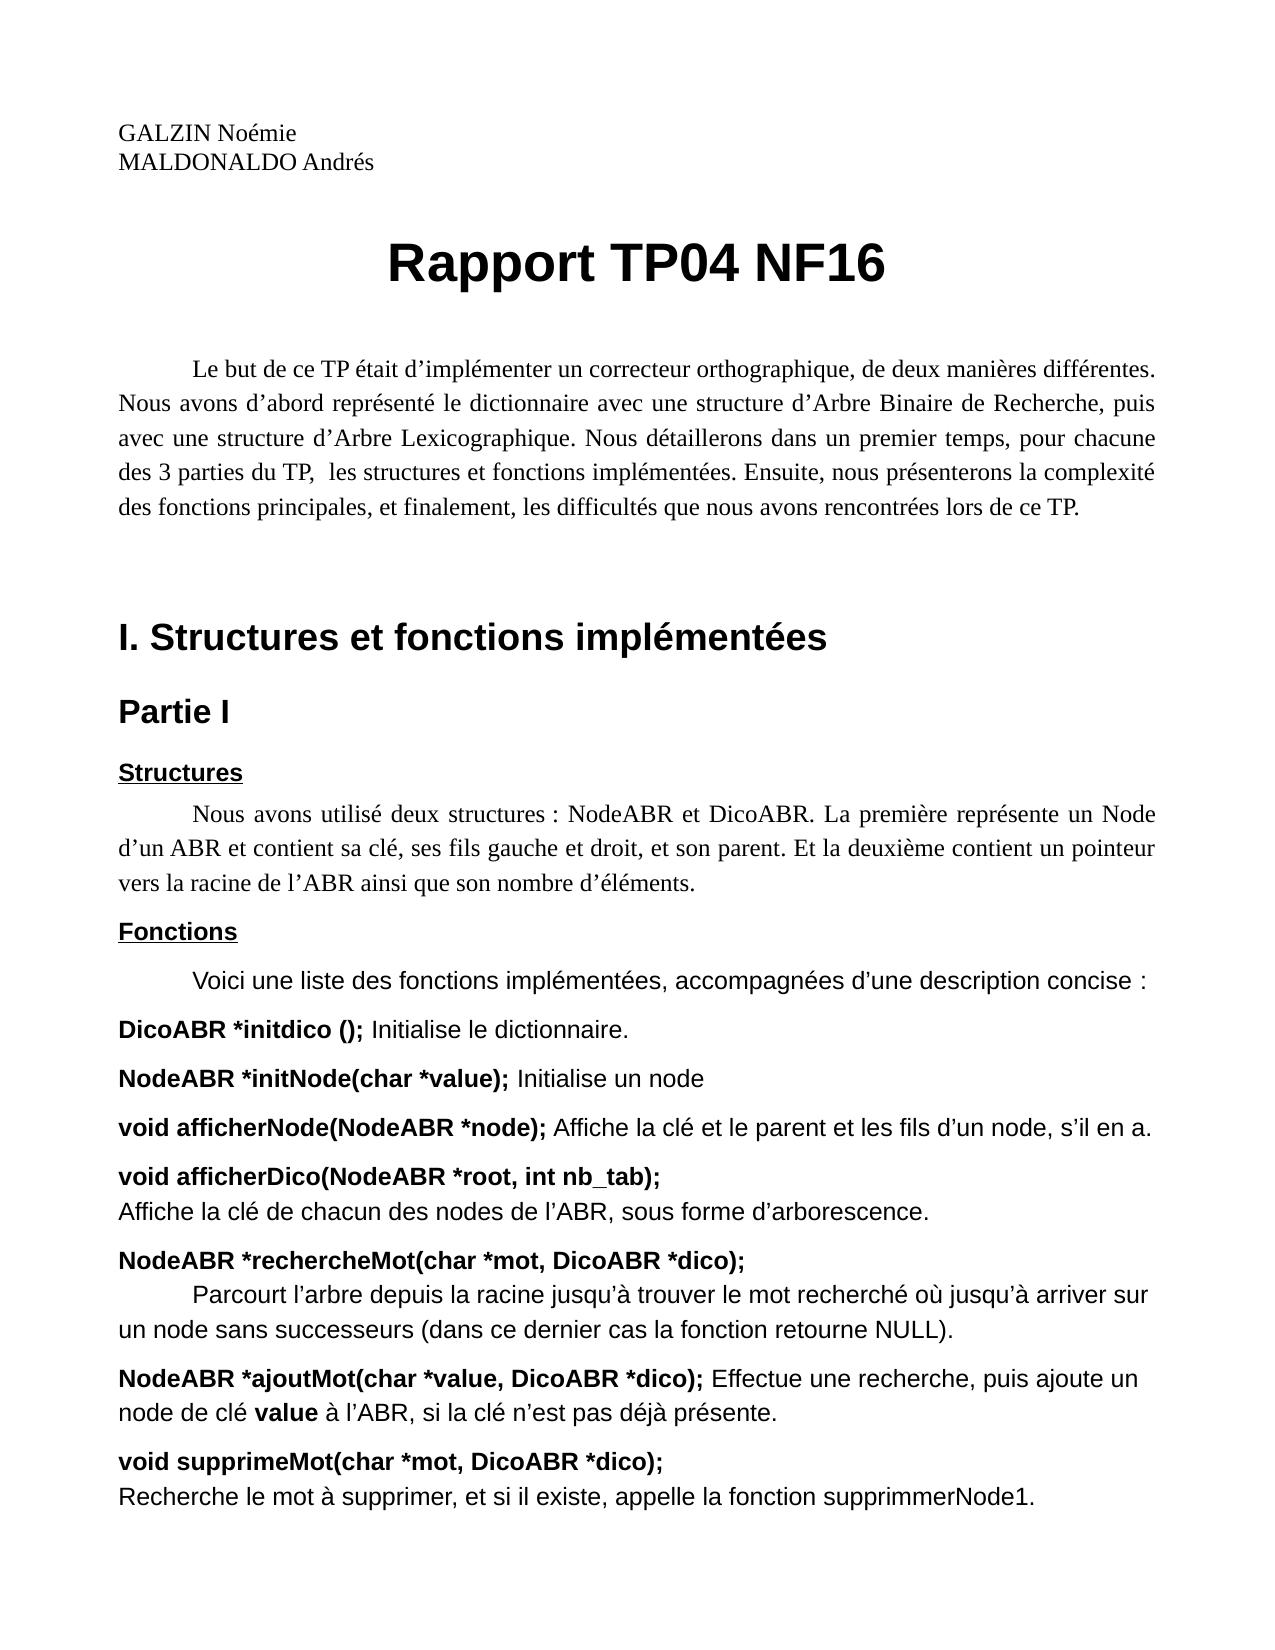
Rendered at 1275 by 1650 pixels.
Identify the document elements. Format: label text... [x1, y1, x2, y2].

text DicoABR *initdico (); Initialise le dictionnaire. [118, 1015, 1157, 1044]
text NodeABR *ajoutMot(char *value, DicoABR *dico); Effectue une recherche, puis ajoute un node de clé value à l’ABR, si la clé n’est pas déjà présente. [118, 1364, 1157, 1427]
text Fonctions [118, 917, 1157, 946]
text Nous avons utilisé deux structures : NodeABR et DicoABR. La première représente un Node d’un ABR et contient sa clé, ses fils gauche et droit, et son parent. Et la deuxième contient un pointeur vers la racine de l’ABR ainsi que son nombre d’éléments. [118, 799, 1157, 897]
text NodeABR *rechercheMot(char *mot, DicoABR *dico); Parcourt l’arbre depuis la racine jusqu’à trouver le mot recherché où jusqu’à arriver sur un node sans successeurs (dans ce dernier cas la fonction retourne NULL). [118, 1246, 1157, 1343]
text Voici une liste des fonctions implémentées, accompagnées d’une description concise : [118, 966, 1157, 995]
text Le but de ce TP était d’implémenter un correcteur orthographique, de deux manières différentes. Nous avons d’abord représenté le dictionnaire avec une structure d’Arbre Binaire de Recherche, puis avec une structure d’Arbre Lexicographique. Nous détaillerons dans un premier temps, pour chacune des 3 parties du TP, les structures et fonctions implémentées. Ensuite, nous présenterons la complexité des fonctions principales, et finalement, les difficultés que nous avons rencontrées lors de ce TP. [118, 354, 1157, 521]
text void afficherDico(NodeABR *root, int nb_tab); Affiche la clé de chacun des nodes de l’ABR, sous forme d’arborescence. [118, 1162, 1157, 1226]
subtitle Structures [118, 758, 1157, 786]
title Rapport TP04 NF16 [118, 230, 1157, 292]
text NodeABR *initNode(char *value); Initialise un node [118, 1064, 1157, 1093]
subtitle Partie I [118, 692, 1157, 731]
text void afficherNode(NodeABR *node); Affiche la clé et le parent et les fils d’un node, s’il en a. [118, 1113, 1157, 1142]
subtitle I. Structures et fonctions implémentées [118, 615, 1157, 659]
text void supprimeMot(char *mot, DicoABR *dico); Recherche le mot à supprimer, et si il existe, appelle la fonction supprimmerNode1. [118, 1447, 1157, 1511]
